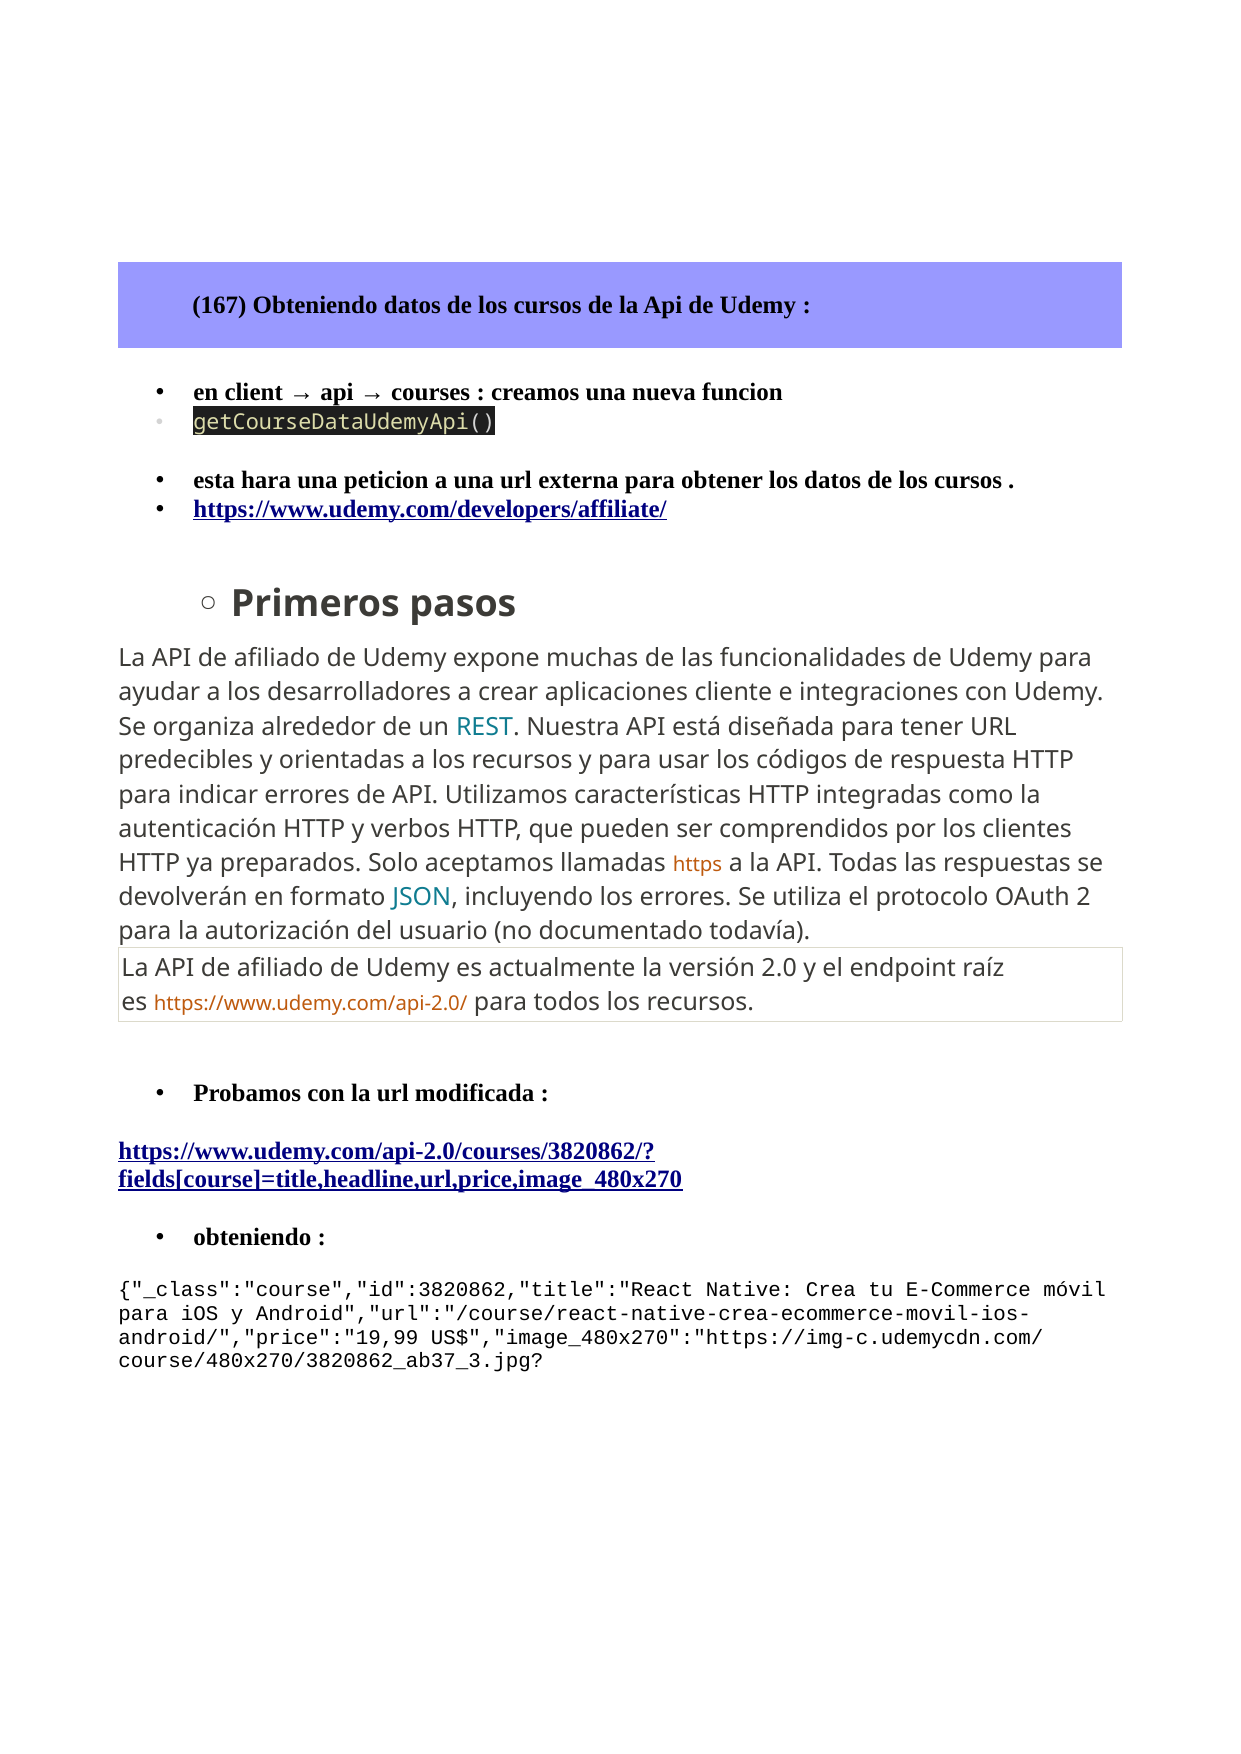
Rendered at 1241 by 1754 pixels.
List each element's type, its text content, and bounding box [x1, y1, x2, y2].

text La API de afiliado de Udemy expone muchas de las funcionalidades de Udemy para ayudar a los desarrolladores a crear aplicaciones cliente e integraciones con Udemy. [118, 640, 1122, 708]
list https://www.udemy.com/developers/affiliate/ [156, 494, 1122, 523]
text https://www.udemy.com/api-2.0/courses/3820862/?fields[course]=title,headline,url,price,image_480x270 [118, 1136, 1122, 1193]
list Probamos con la url modificada : [156, 1078, 1122, 1107]
list obteniendo : [156, 1222, 1122, 1251]
list en client → api → courses : creamos una nueva funcion [156, 377, 1122, 406]
text (167) Obteniendo datos de los cursos de la Api de Udemy : [118, 291, 1122, 319]
list esta hara una peticion a una url externa para obtener los datos de los cursos . [156, 465, 1122, 494]
text Se organiza alrededor de un REST. Nuestra API está diseñada para tener URL predecibles y orientadas a los recursos y para usar los códigos de respuesta HTTP para indicar errores de API. Utilizamos características HTTP integradas como la autenticación HTTP y verbos HTTP, que pueden ser comprendidos por los clientes HTTP ya preparados. Solo aceptamos llamadas https a la API. Todas las respuestas se devolverán en formato JSON, incluyendo los errores. Se utiliza el protocolo OAuth 2 para la autorización del usuario (no documentado todavía). [118, 708, 1122, 947]
text La API de afiliado de Udemy es actualmente la versión 2.0 y el endpoint raíz es https://www.udemy.com/api-2.0/ para todos los recursos. [119, 948, 1122, 1021]
text {"_class":"course","id":3820862,"title":"React Native: Crea tu E-Commerce móvil para iOS y Android","url":"/course/react-native-crea-ecommerce-movil-ios-android/","price":"19,99 US$","image_480x270":"https://img-c.udemycdn.com/course/480x270/3820862_ab37_3.jpg? [118, 1279, 1122, 1374]
list getCourseDataUdemyApi() [156, 406, 1122, 435]
subtitle Primeros pasos [193, 576, 1122, 627]
